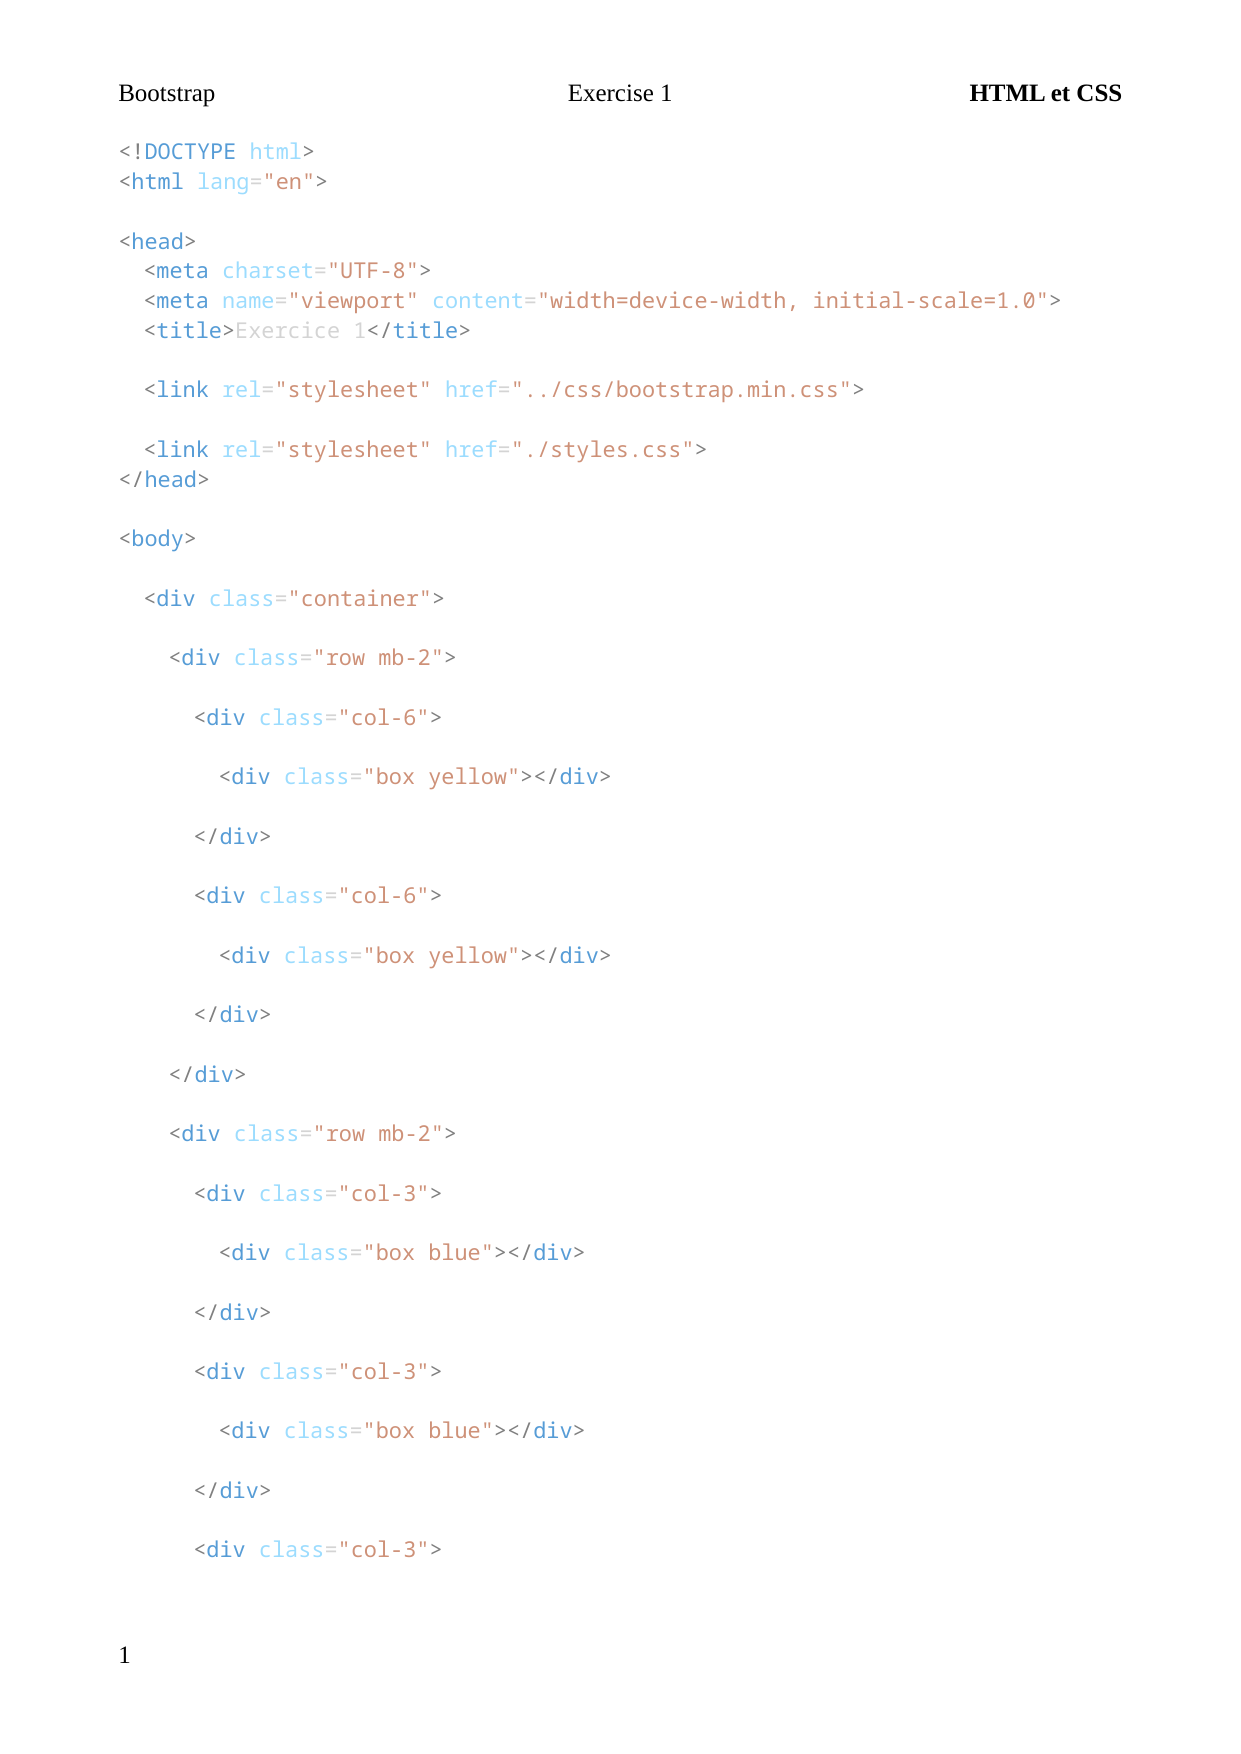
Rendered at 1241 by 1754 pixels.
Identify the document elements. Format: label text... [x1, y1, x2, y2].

text <div class="col-3"> [118, 1356, 1122, 1386]
text <title>Exercice 1</title> [118, 315, 1122, 345]
text </div> [118, 1058, 1122, 1088]
text <link rel="stylesheet" href="../css/bootstrap.min.css"> [118, 374, 1122, 404]
text <div class="row mb-2"> [118, 1118, 1122, 1148]
text </div> [118, 1475, 1122, 1505]
text </div> [118, 1296, 1122, 1326]
text <meta name="viewport" content="width=device-width, initial-scale=1.0"> [118, 285, 1122, 315]
text <!DOCTYPE html> [118, 136, 1122, 166]
text <html lang="en"> [118, 166, 1122, 196]
text <div class="col-6"> [118, 880, 1122, 910]
text <meta charset="UTF-8"> [118, 255, 1122, 285]
text <div class="box blue"></div> [118, 1415, 1122, 1445]
text <div class="col-3"> [118, 1534, 1122, 1564]
text <div class="box yellow"></div> [118, 939, 1122, 969]
text <div class="col-6"> [118, 702, 1122, 731]
text <div class="container"> [118, 583, 1122, 612]
text <link rel="stylesheet" href="./styles.css"> [118, 434, 1122, 464]
text <div class="box blue"></div> [118, 1237, 1122, 1267]
text <div class="box yellow"></div> [118, 761, 1122, 791]
text </head> [118, 464, 1122, 493]
text <div class="col-3"> [118, 1177, 1122, 1207]
text </div> [118, 999, 1122, 1029]
text <head> [118, 226, 1122, 255]
text <div class="row mb-2"> [118, 642, 1122, 672]
text <body> [118, 523, 1122, 553]
text </div> [118, 821, 1122, 850]
